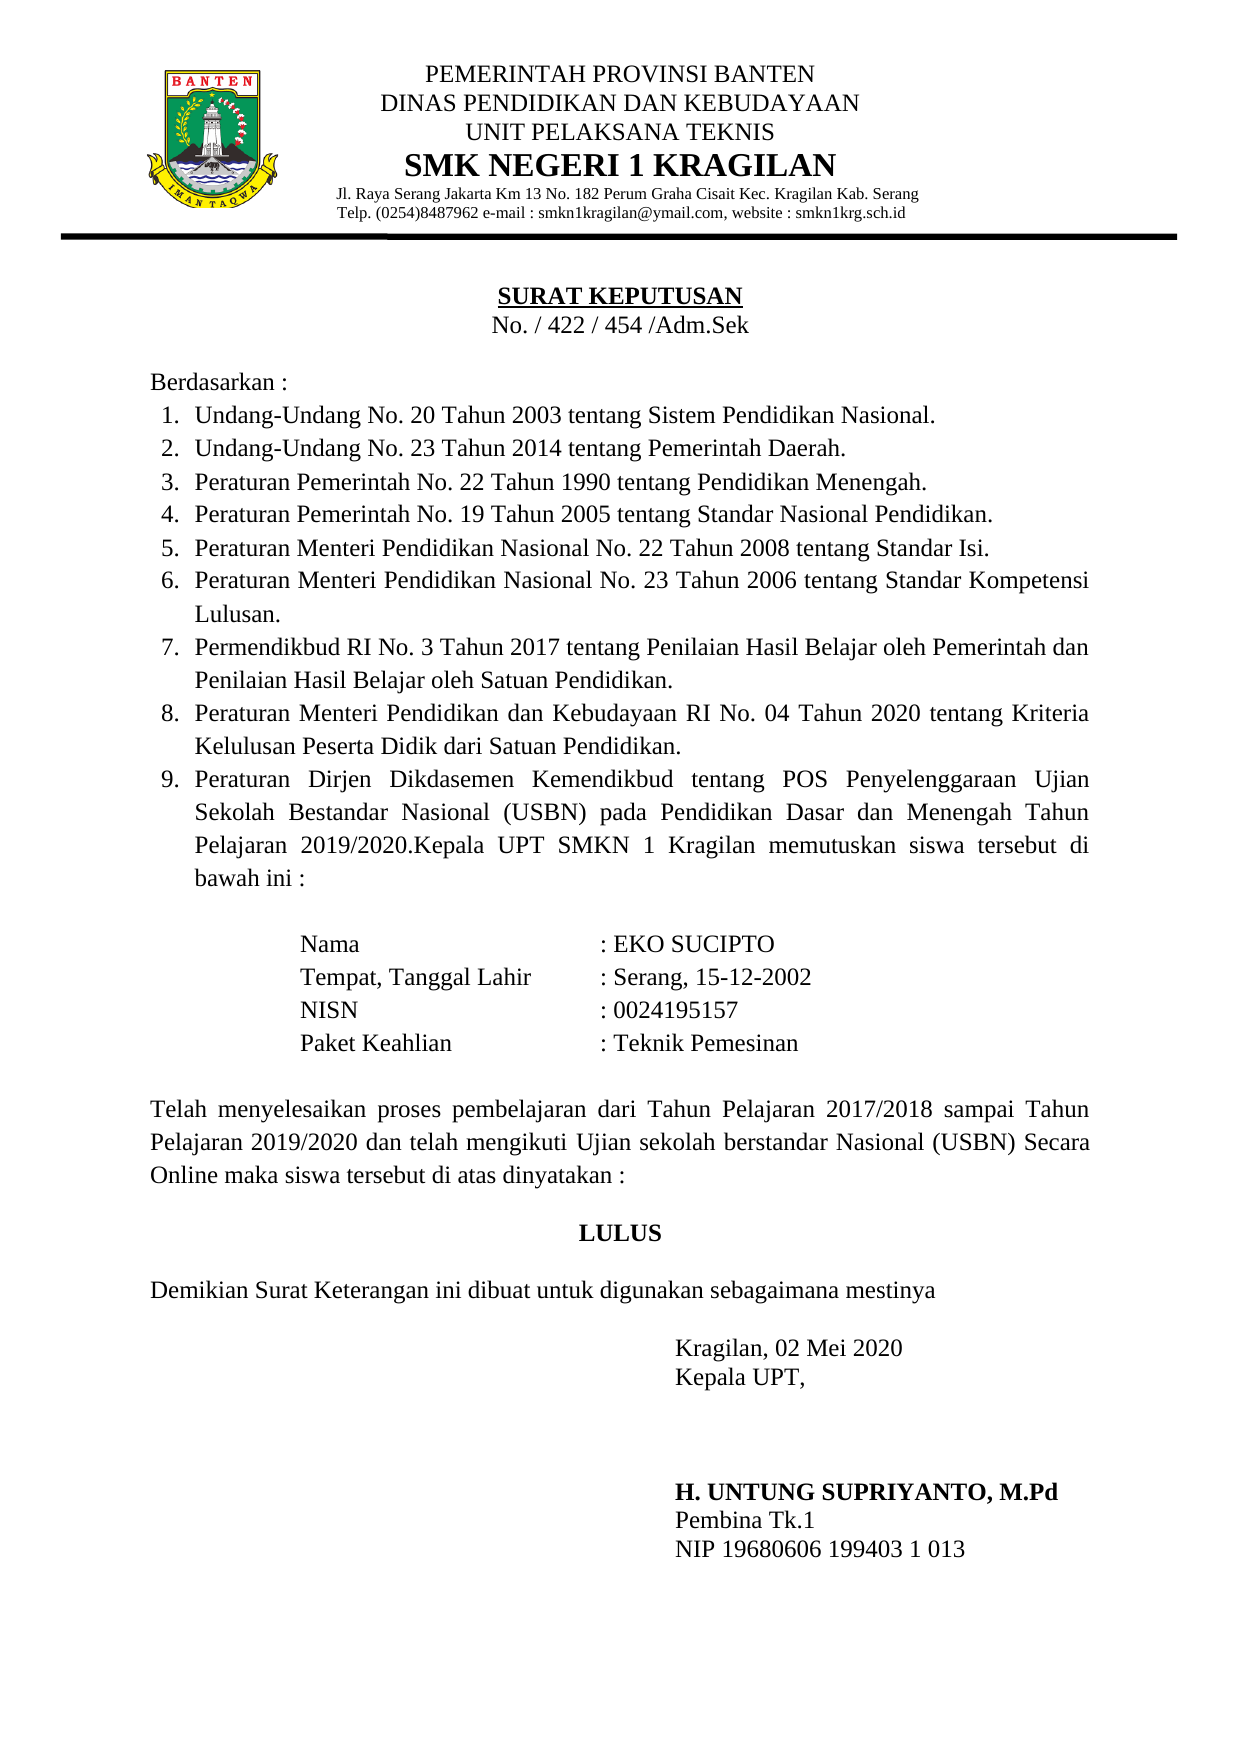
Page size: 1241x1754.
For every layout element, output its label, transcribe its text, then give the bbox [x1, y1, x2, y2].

list Peraturan Menteri Pendidikan Nasional No. 22 Tahun 2008 tentang Standar Isi. [179, 533, 1090, 561]
list Peraturan Pemerintah No. 22 Tahun 1990 tentang Pendidikan Menengah. [179, 467, 1090, 495]
text No. / 422 / 454 /Adm.Sek [150, 310, 1090, 339]
text Demikian Surat Keterangan ini dibuat untuk digunakan sebagaimana mestinya [150, 1276, 1090, 1304]
text H. UNTUNG SUPRIYANTO, M.Pd [150, 1477, 1090, 1506]
text NISN : 0024195157 [150, 995, 1090, 1024]
list Undang-Undang No. 20 Tahun 2003 tentang Sistem Pendidikan Nasional. [179, 401, 1090, 429]
list Peraturan Menteri Pendidikan dan Kebudayaan RI No. 04 Tahun 2020 tentang Kriteria Kelulusan Peserta Didik dari Satuan Pendidikan. [179, 698, 1090, 759]
text Kragilan, 02 Mei 2020 [150, 1333, 1090, 1362]
list Permendikbud RI No. 3 Tahun 2017 tentang Penilaian Hasil Belajar oleh Pemerintah dan Penilaian Hasil Belajar oleh Satuan Pendidikan. [179, 632, 1090, 693]
text NIP 19680606 199403 1 013 [150, 1534, 1090, 1563]
text Nama : EKO SUCIPTO [150, 929, 1090, 958]
list Undang-Undang No. 23 Tahun 2014 tentang Pemerintah Daerah. [179, 433, 1090, 462]
list Peraturan Dirjen Dikdasemen Kemendikbud tentang POS Penyelenggaraan Ujian Sekolah Bestandar Nasional (USBN) pada Pendidikan Dasar dan Menengah Tahun Pelajaran 2019/2020.Kepala UPT SMKN 1 Kragilan memutuskan siswa tersebut di bawah ini : [179, 764, 1090, 892]
text Pembina Tk.1 [150, 1506, 1090, 1534]
text Berdasarkan : [150, 367, 1090, 396]
list Peraturan Pemerintah No. 19 Tahun 2005 tentang Standar Nasional Pendidikan. [179, 499, 1090, 528]
text Paket Keahlian : Teknik Pemesinan [150, 1028, 1090, 1057]
text LULUS [150, 1218, 1090, 1247]
picture [146, 70, 279, 208]
text SURAT KEPUTUSAN [150, 281, 1090, 310]
text Tempat, Tanggal Lahir : Serang, 15-12-2002 [150, 962, 1090, 991]
text Telah menyelesaikan proses pembelajaran dari Tahun Pelajaran 2017/2018 sampai Tahun Pelajaran 2019/2020 dan telah mengikuti Ujian sekolah berstandar Nasional (USBN) Secara Online maka siswa tersebut di atas dinyatakan : [150, 1094, 1090, 1189]
text Kepala UPT, [150, 1362, 1090, 1391]
list Peraturan Menteri Pendidikan Nasional No. 23 Tahun 2006 tentang Standar Kompetensi Lulusan. [179, 566, 1090, 627]
